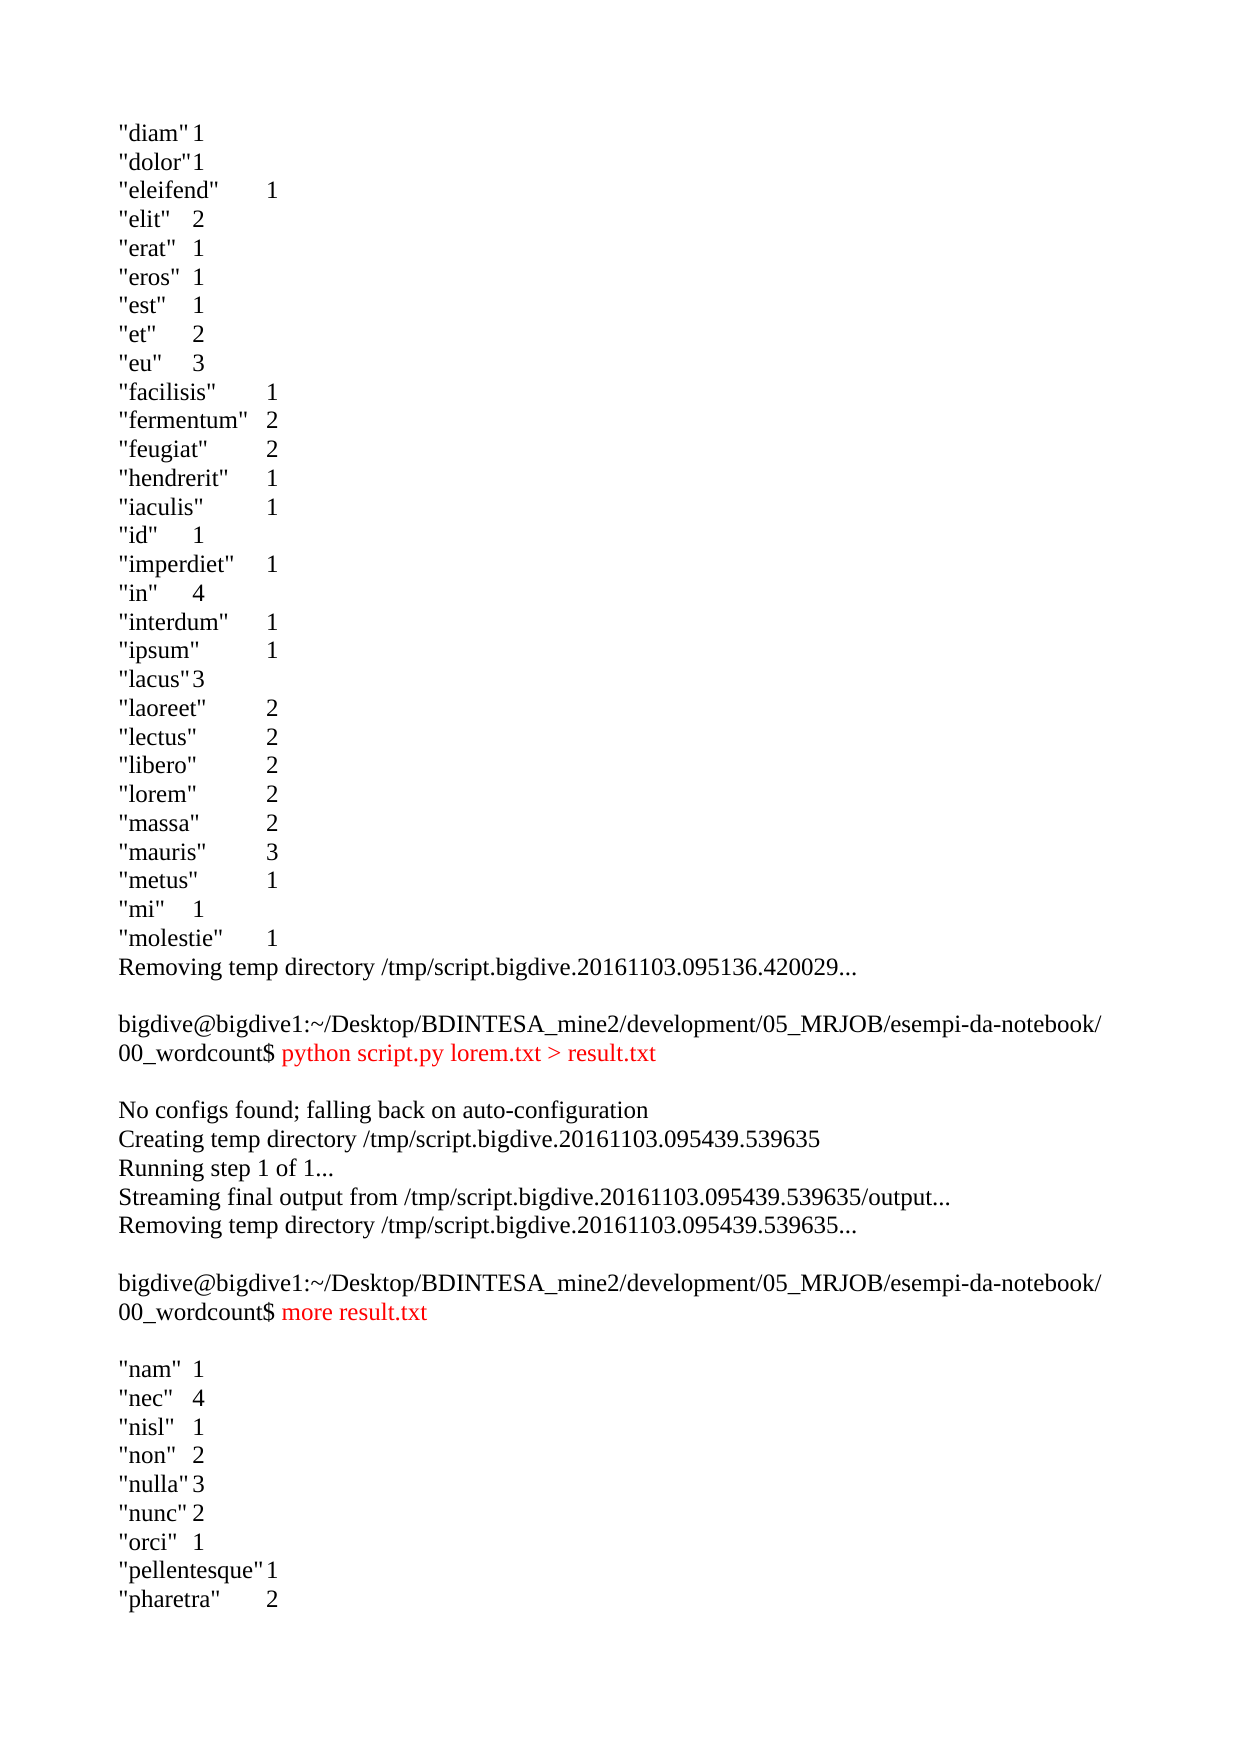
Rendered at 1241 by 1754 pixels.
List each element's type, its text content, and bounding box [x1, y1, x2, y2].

text "nunc" 2 [118, 1498, 1122, 1527]
text bigdive@bigdive1:~/Desktop/BDINTESA_mine2/development/05_MRJOB/esempi-da-notebook/00_wordcount$ more result.txt [118, 1268, 1122, 1326]
text "ipsum" 1 [118, 636, 1122, 664]
text "laoreet" 2 [118, 693, 1122, 722]
text "libero" 2 [118, 751, 1122, 779]
text "lectus" 2 [118, 722, 1122, 751]
text "mauris" 3 [118, 837, 1122, 866]
text No configs found; falling back on auto-configuration [118, 1096, 1122, 1124]
text "in" 4 [118, 578, 1122, 607]
text "elit" 2 [118, 204, 1122, 233]
text "nulla" 3 [118, 1469, 1122, 1498]
text bigdive@bigdive1:~/Desktop/BDINTESA_mine2/development/05_MRJOB/esempi-da-notebook/00_wordcount$ python script.py lorem.txt > result.txt [118, 1009, 1122, 1067]
text "eros" 1 [118, 262, 1122, 291]
text "orci" 1 [118, 1527, 1122, 1556]
text Running step 1 of 1... [118, 1153, 1122, 1182]
text "nec" 4 [118, 1383, 1122, 1412]
text "et" 2 [118, 319, 1122, 348]
text "iaculis" 1 [118, 492, 1122, 521]
text "molestie" 1 [118, 923, 1122, 952]
text "eleifend" 1 [118, 176, 1122, 204]
text "facilisis" 1 [118, 377, 1122, 406]
text "lorem" 2 [118, 779, 1122, 808]
text "id" 1 [118, 521, 1122, 549]
text "imperdiet" 1 [118, 549, 1122, 578]
text "massa" 2 [118, 808, 1122, 837]
text "diam" 1 [118, 118, 1122, 147]
text Creating temp directory /tmp/script.bigdive.20161103.095439.539635 [118, 1124, 1122, 1153]
text "interdum" 1 [118, 607, 1122, 636]
text "dolor" 1 [118, 147, 1122, 176]
text Streaming final output from /tmp/script.bigdive.20161103.095439.539635/output... [118, 1182, 1122, 1211]
text "non" 2 [118, 1441, 1122, 1469]
text "erat" 1 [118, 233, 1122, 262]
text "fermentum" 2 [118, 406, 1122, 434]
text "est" 1 [118, 291, 1122, 319]
text "feugiat" 2 [118, 434, 1122, 463]
text "eu" 3 [118, 348, 1122, 377]
text Removing temp directory /tmp/script.bigdive.20161103.095439.539635... [118, 1211, 1122, 1239]
text "mi" 1 [118, 894, 1122, 923]
text "pharetra" 2 [118, 1584, 1122, 1613]
text Removing temp directory /tmp/script.bigdive.20161103.095136.420029... [118, 952, 1122, 981]
text "metus" 1 [118, 866, 1122, 894]
text "nisl" 1 [118, 1412, 1122, 1441]
text "lacus" 3 [118, 664, 1122, 693]
text "hendrerit" 1 [118, 463, 1122, 492]
text "pellentesque" 1 [118, 1556, 1122, 1584]
text "nam" 1 [118, 1354, 1122, 1383]
